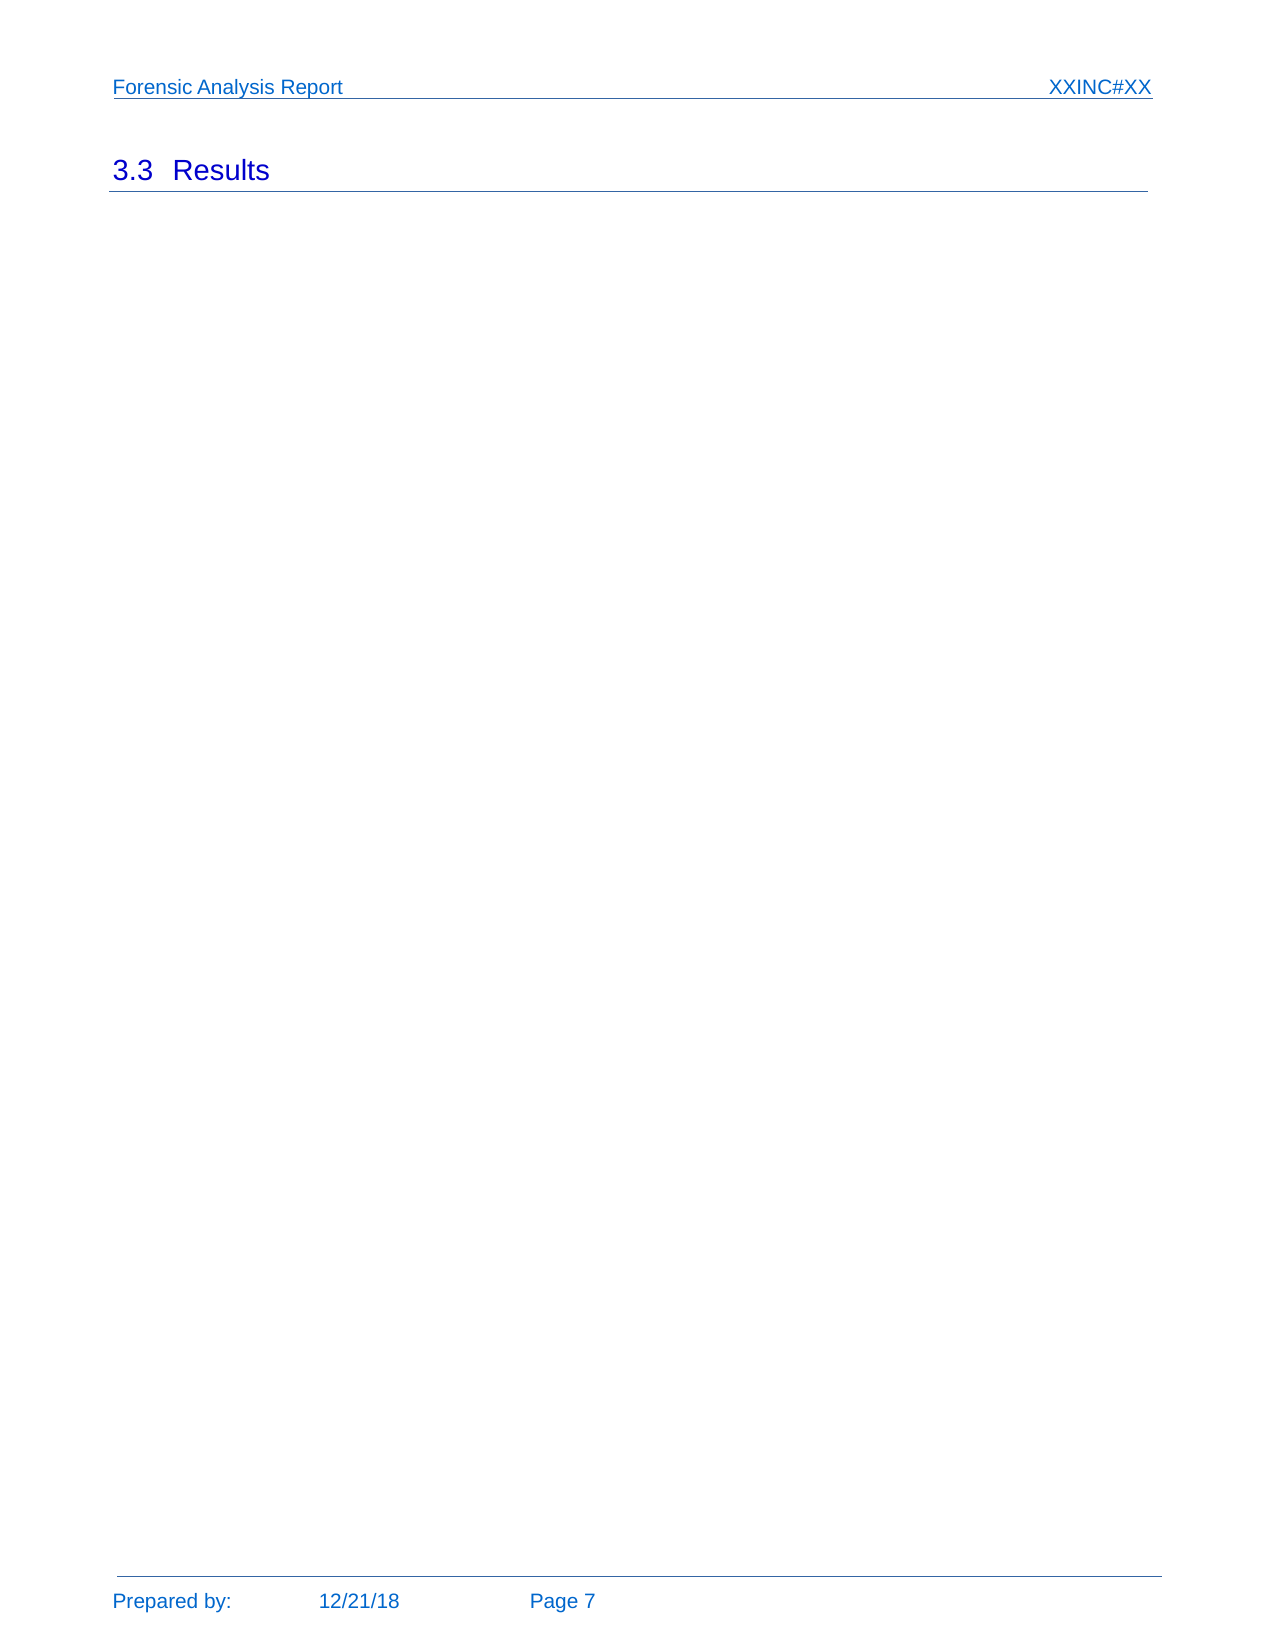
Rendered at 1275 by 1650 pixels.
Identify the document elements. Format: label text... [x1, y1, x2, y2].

subtitle Results [112, 153, 1162, 187]
